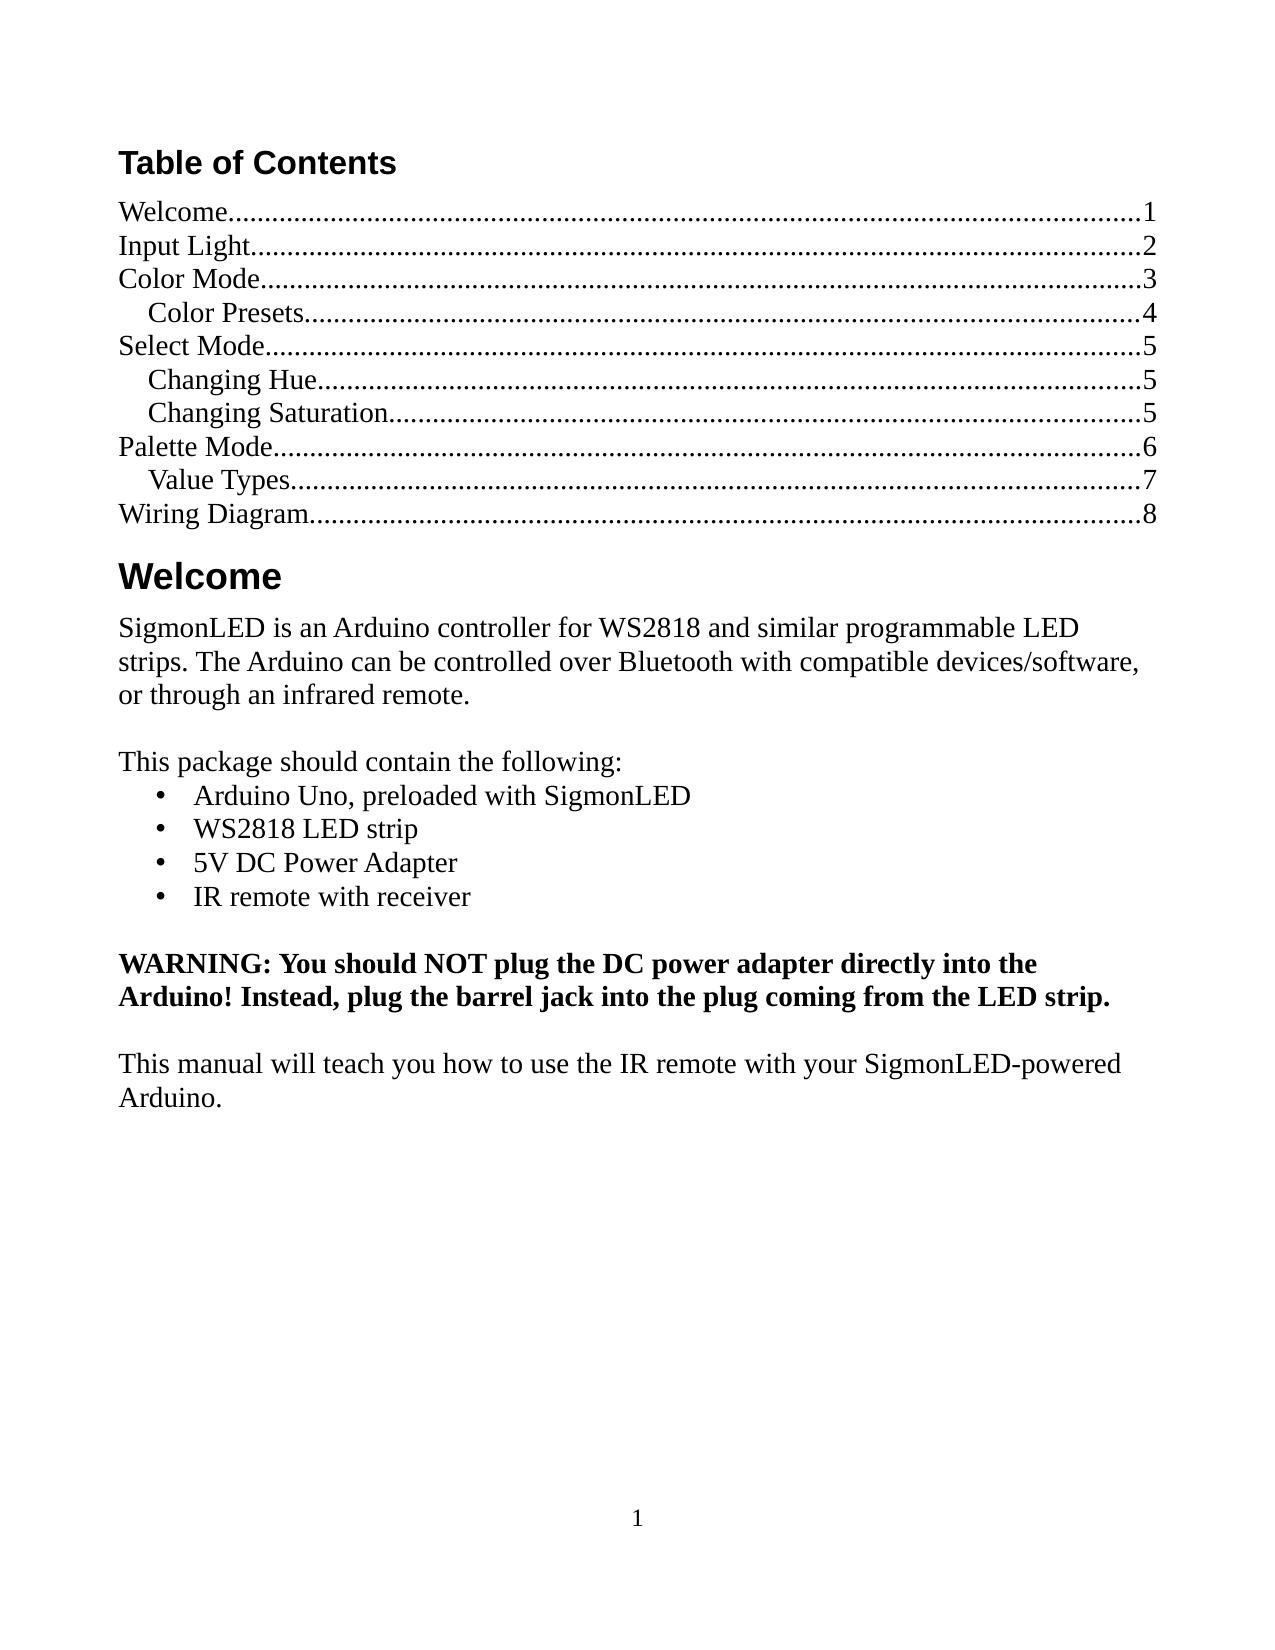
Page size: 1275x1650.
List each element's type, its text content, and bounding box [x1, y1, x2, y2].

text SigmonLED is an Arduino controller for WS2818 and similar programmable LED strips. The Arduino can be controlled over Bluetooth with compatible devices/software, or through an infrared remote. [118, 610, 1157, 711]
list 5V DC Power Adapter [156, 845, 1157, 879]
text Color Presets 4 [148, 295, 1157, 328]
text Wiring Diagram 8 [118, 496, 1157, 529]
subtitle Welcome [118, 554, 1157, 598]
text Input Light 2 [118, 228, 1157, 261]
list WS2818 LED strip [156, 811, 1157, 845]
text Changing Saturation 5 [148, 395, 1157, 429]
list Arduino Uno, preloaded with SigmonLED [156, 778, 1157, 811]
text WARNING: You should NOT plug the DC power adapter directly into the Arduino! Instead, plug the barrel jack into the plug coming from the LED strip. [118, 946, 1157, 1013]
text Welcome 1 [118, 194, 1157, 228]
text Color Mode 3 [118, 261, 1157, 295]
text Select Mode 5 [118, 328, 1157, 362]
text Changing Hue 5 [148, 362, 1157, 395]
list IR remote with receiver [156, 879, 1157, 912]
text This manual will teach you how to use the IR remote with your SigmonLED-powered Arduino. [118, 1047, 1157, 1114]
subtitle Table of Contents [118, 143, 1157, 182]
text Palette Mode 6 [118, 429, 1157, 462]
text Value Types 7 [148, 462, 1157, 496]
text This package should contain the following: [118, 744, 1157, 778]
